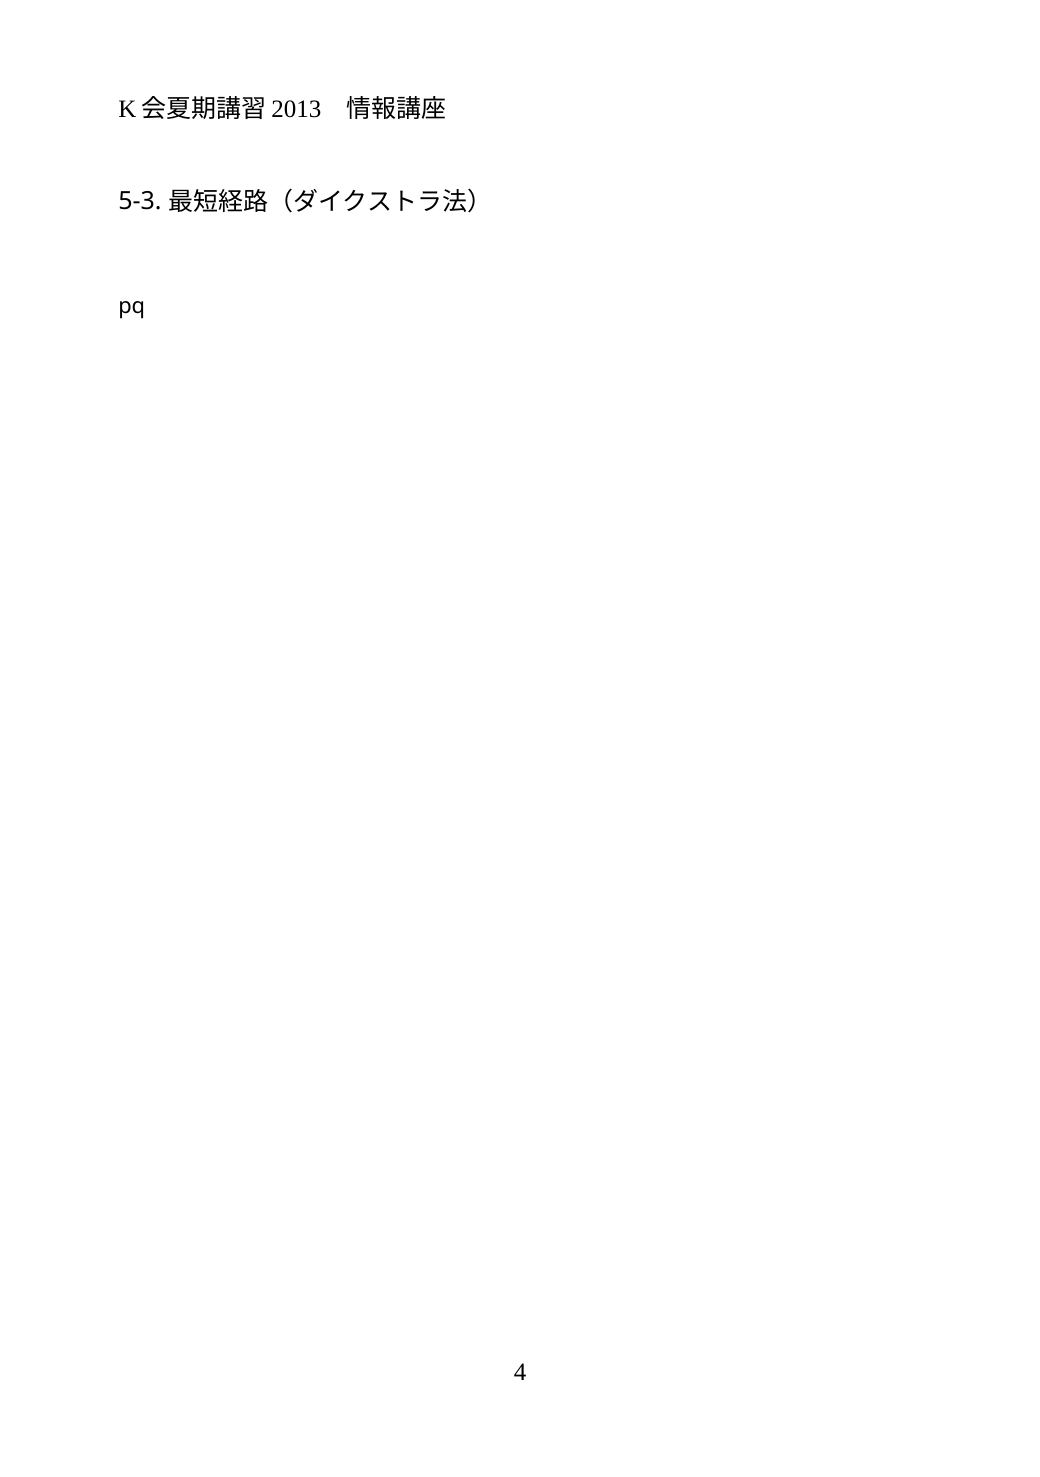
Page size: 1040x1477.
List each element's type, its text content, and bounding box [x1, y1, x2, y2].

text pq [118, 288, 921, 318]
text 5-3. 最短経路（ダイクストラ法） [118, 167, 921, 227]
